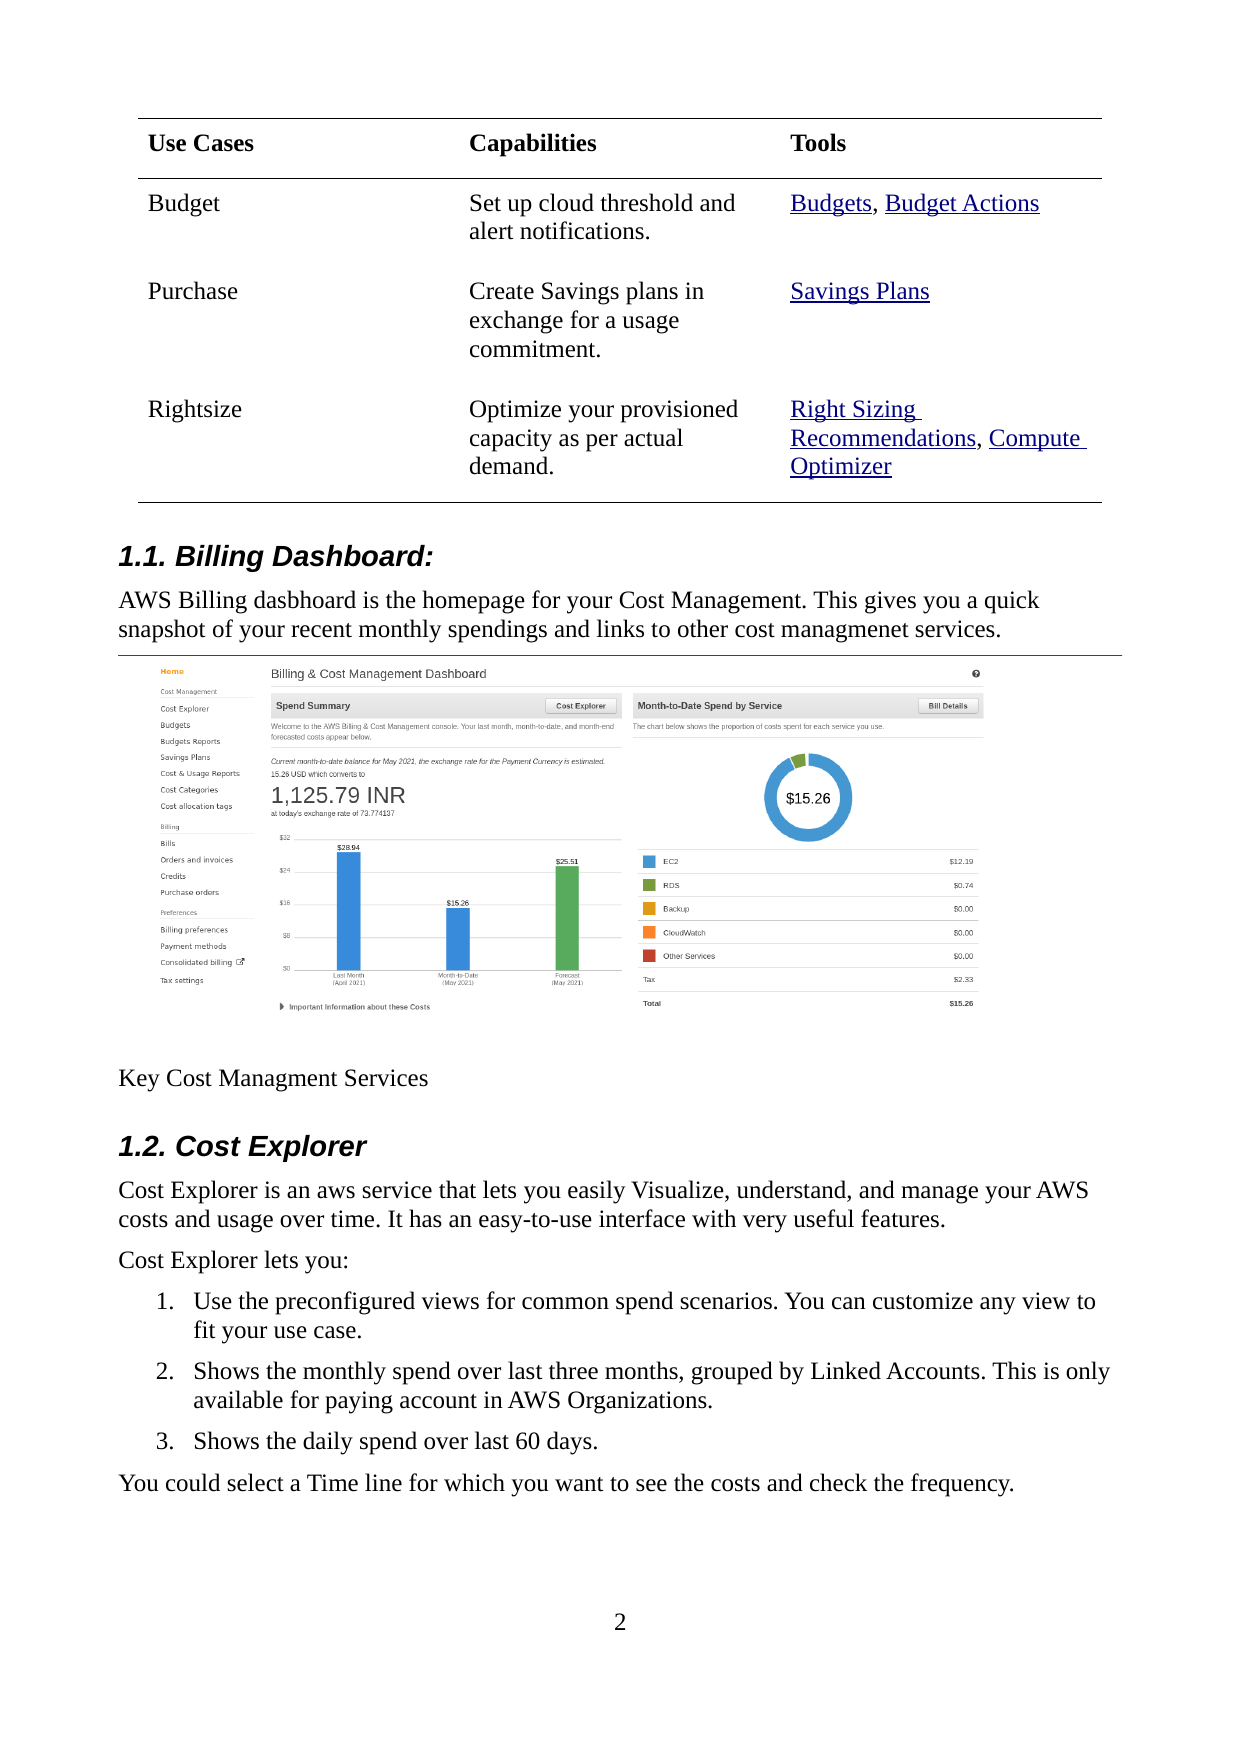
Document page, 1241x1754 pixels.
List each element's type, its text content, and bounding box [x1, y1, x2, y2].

table_cell Budgets, Budget Actions [781, 179, 1102, 267]
table_cell Set up cloud threshold and alert notifications. [460, 179, 781, 267]
table_cell Optimize your provisioned capacity as per actual demand. [460, 385, 781, 502]
subtitle Cost Explorer [118, 1129, 1122, 1163]
subtitle Billing Dashboard: [118, 539, 1122, 572]
table_header Use Cases [138, 119, 459, 178]
table_cell Rightsize [138, 385, 459, 502]
text Cost Explorer lets you: [118, 1245, 1122, 1274]
text You could select a Time line for which you want to see the costs and check the frequency. [118, 1468, 1122, 1496]
text AWS Billing dasbhoard is the homepage for your Cost Management. This gives you a quick snapshot of your recent monthly spendings and links to other cost managmenet services. [118, 585, 1122, 642]
list Shows the monthly spend over last three months, grouped by Linked Accounts. This is only available for paying account in AWS Organizations. [156, 1356, 1122, 1414]
table_cell Budget [138, 179, 459, 267]
table_header Tools [781, 119, 1102, 178]
table_header Capabilities [460, 119, 781, 178]
table_cell Create Savings plans in exchange for a usage commitment. [460, 267, 781, 384]
list Use the preconfigured views for common spend scenarios. You can customize any view to fit your use case. [156, 1286, 1122, 1344]
text Key Cost Managment Services [118, 1063, 1122, 1092]
list Shows the daily spend over last 60 days. [156, 1426, 1122, 1455]
table_cell Savings Plans [781, 267, 1102, 384]
text Cost Explorer is an aws service that lets you easily Visualize, understand, and manage your AWS costs and usage over time. It has an easy-to-use interface with very useful features. [118, 1175, 1122, 1233]
table_cell Right Sizing Recommendations, Compute Optimizer [781, 385, 1102, 502]
table_cell Purchase [138, 267, 459, 384]
